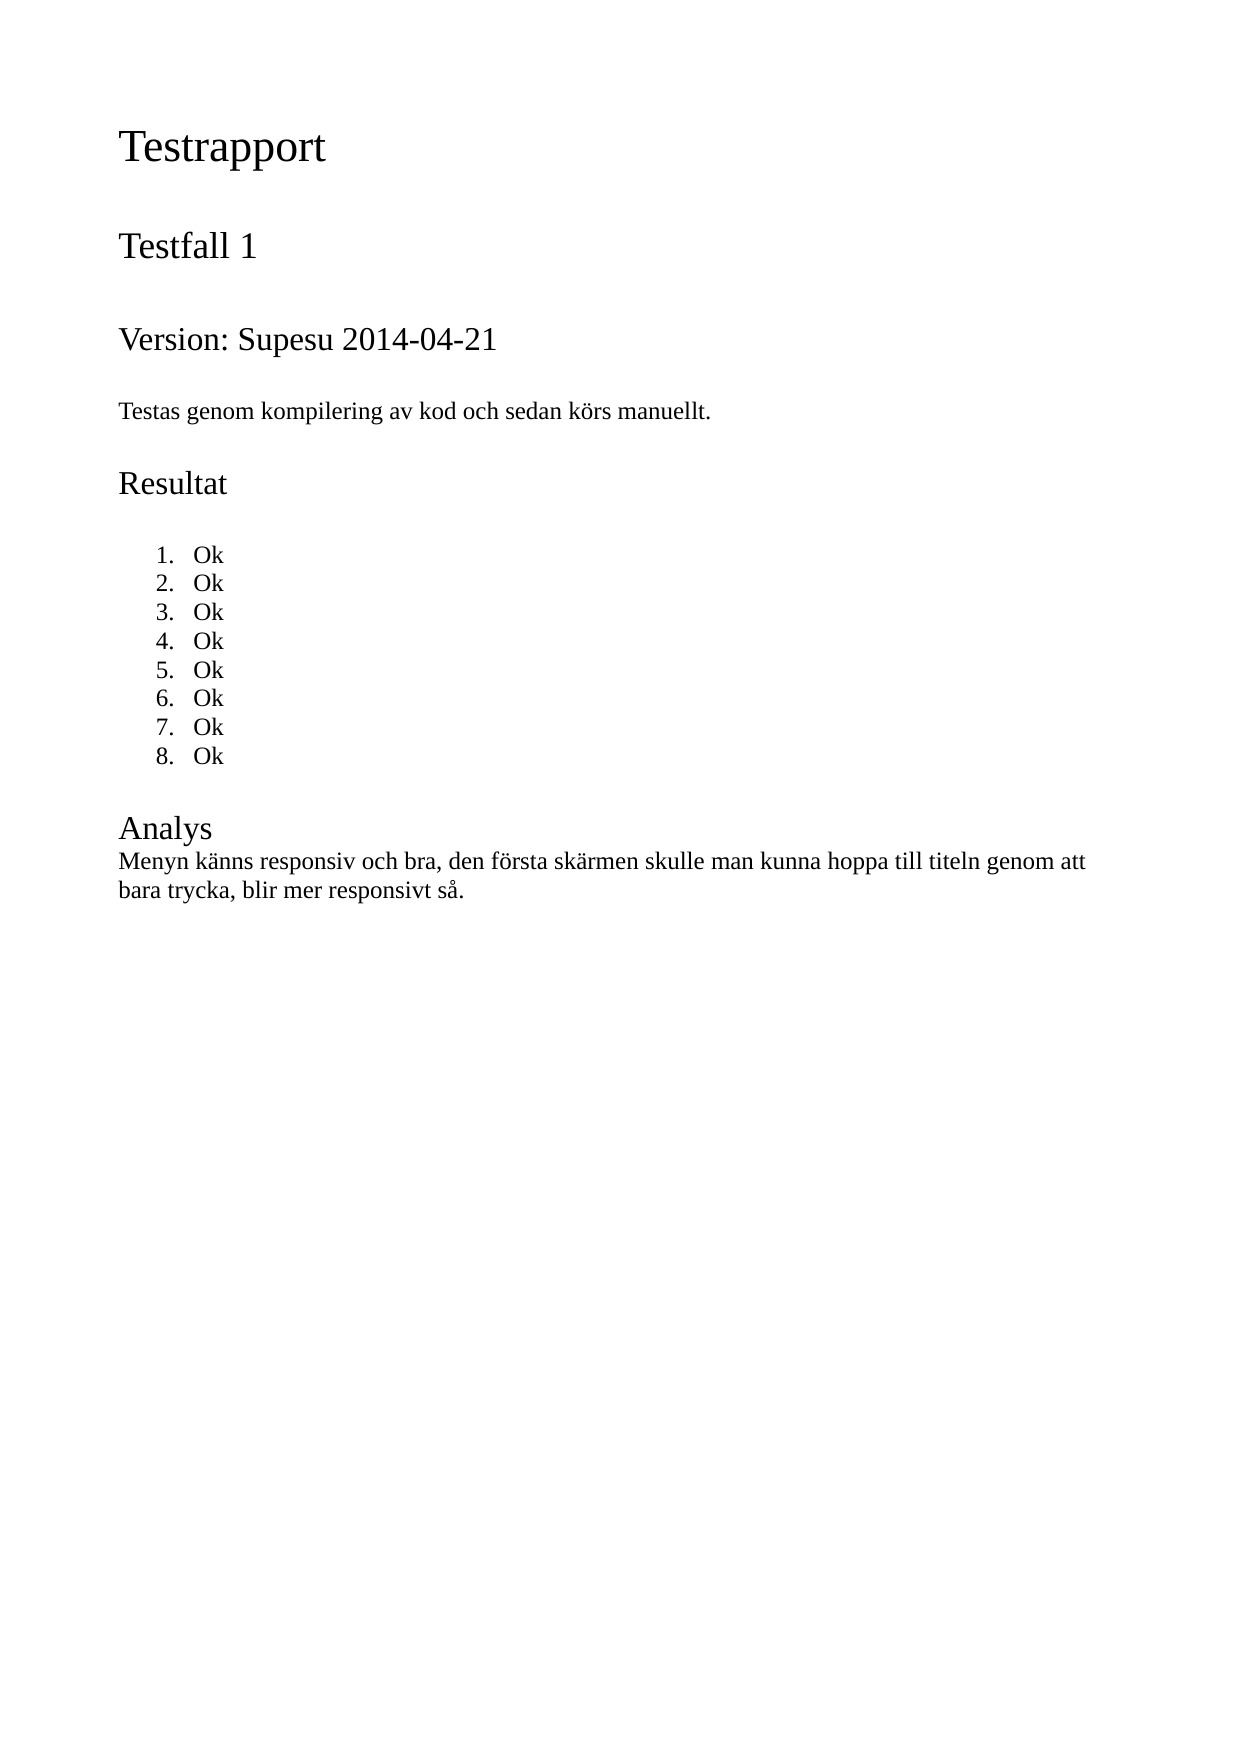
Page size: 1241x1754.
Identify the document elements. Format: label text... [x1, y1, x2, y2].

list Ok [156, 712, 1122, 741]
list Ok [156, 568, 1122, 597]
text Version: Supesu 2014-04-21 [118, 319, 1122, 358]
list Ok [156, 741, 1122, 770]
text Testas genom kompilering av kod och sedan körs manuellt. [118, 396, 1122, 425]
list Ok [156, 655, 1122, 683]
list Ok [156, 540, 1122, 568]
list Ok [156, 626, 1122, 655]
text Testrapport [118, 118, 1122, 171]
list Ok [156, 597, 1122, 626]
text Menyn känns responsiv och bra, den första skärmen skulle man kunna hoppa till titeln genom att bara trycka, blir mer responsivt så. [118, 846, 1122, 904]
text Analys [118, 808, 1122, 846]
text Testfall 1 [118, 223, 1122, 267]
list Ok [156, 683, 1122, 712]
text Resultat [118, 463, 1122, 501]
